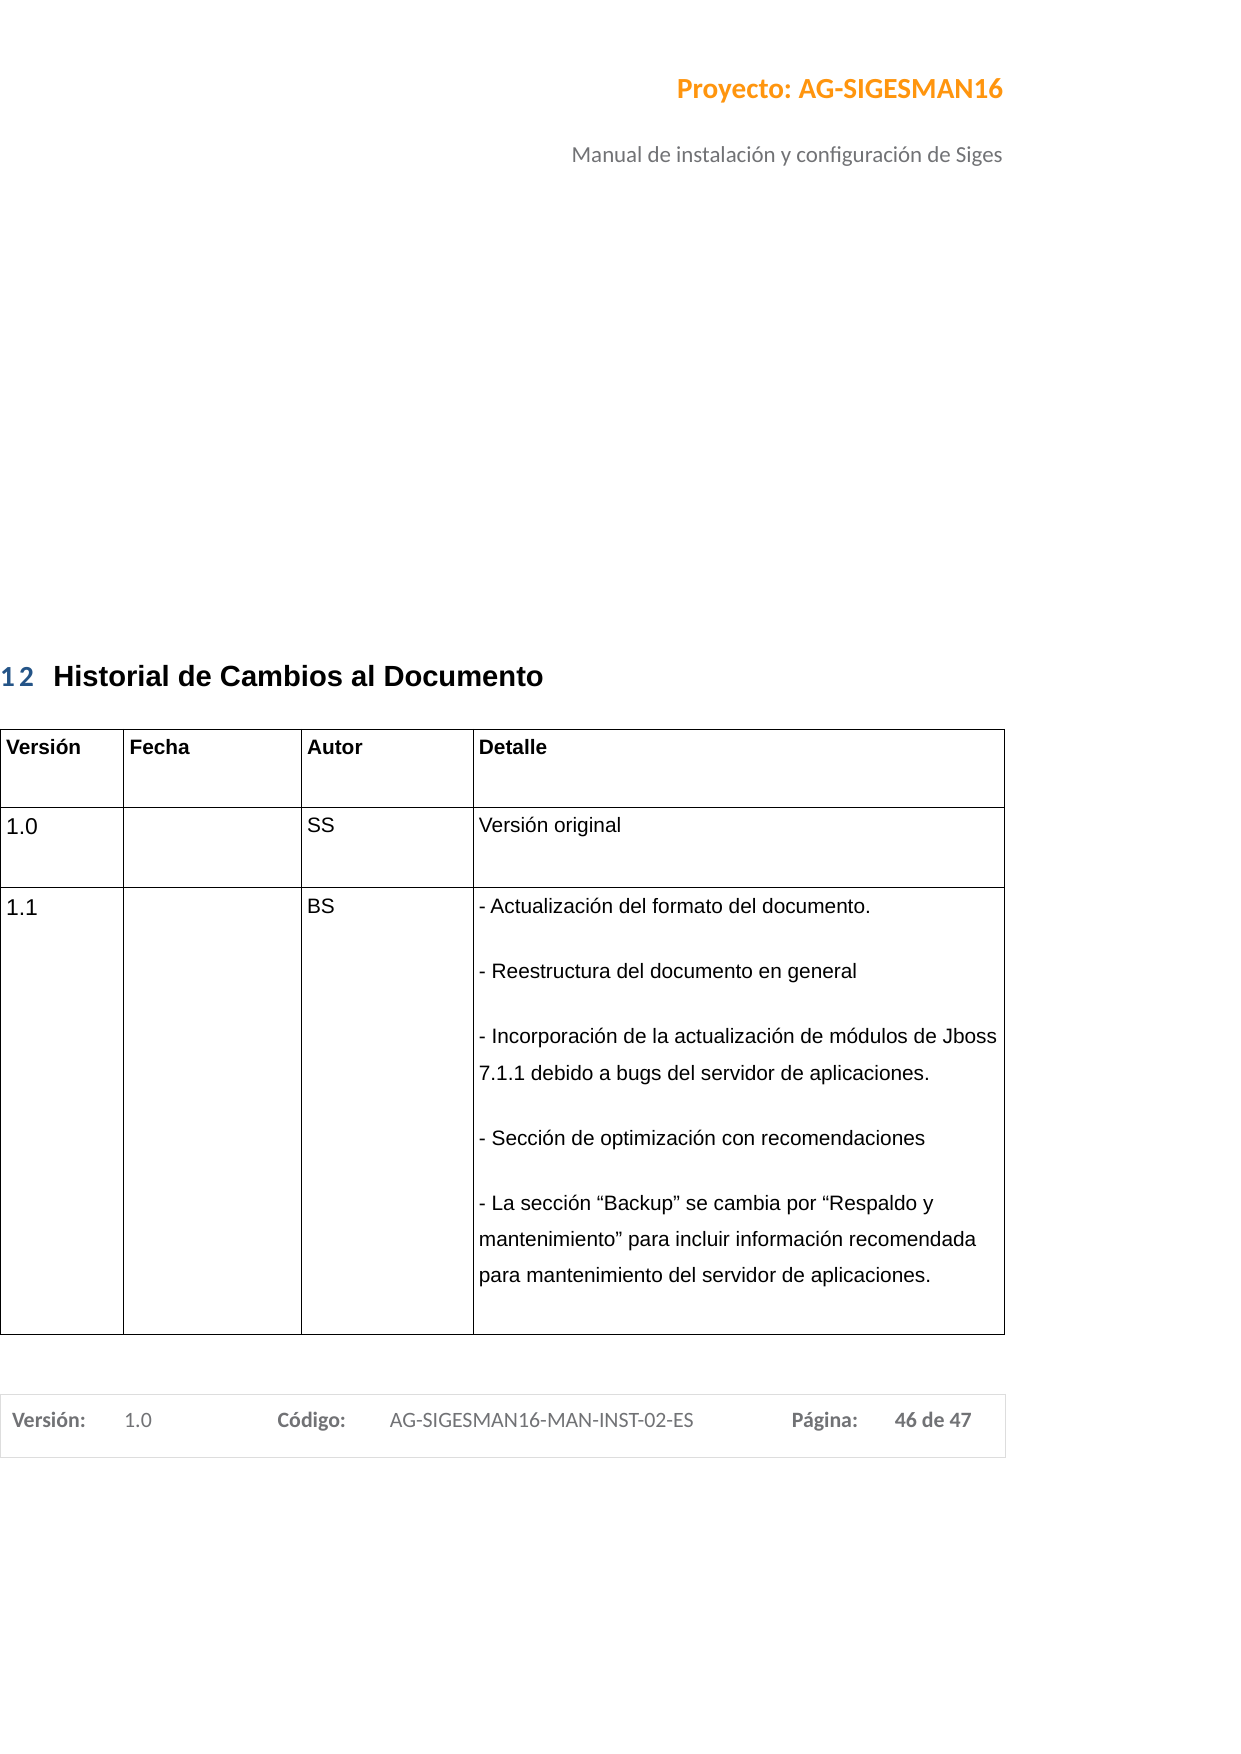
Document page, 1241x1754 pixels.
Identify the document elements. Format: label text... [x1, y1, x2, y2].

table_cell 1.1 [1, 888, 123, 1334]
table_cell BS [302, 888, 473, 1334]
table_cell Versión original [474, 808, 1004, 887]
table_header Detalle [474, 730, 1004, 806]
table_cell - Actualización del formato del documento. - Reestructura del documento en general - Incorporación de la actualización de módulos de Jboss 7.1.1 debido a bugs del servidor de aplicaciones. - Sección de optimización con recomendaciones - La sección “Backup” se cambia por “Respaldo y mantenimiento” para incluir información recomendada para mantenimiento del servidor de aplicaciones. [474, 888, 1004, 1334]
table_header Autor [302, 730, 473, 806]
table_cell SS [302, 808, 473, 887]
table_cell [124, 808, 301, 887]
table_header Fecha [124, 730, 301, 806]
table_cell [124, 888, 301, 1334]
table_header Versión [1, 730, 123, 806]
subtitle Historial de Cambios al Documento [0, 658, 1240, 693]
table_cell 1.0 [1, 808, 123, 887]
